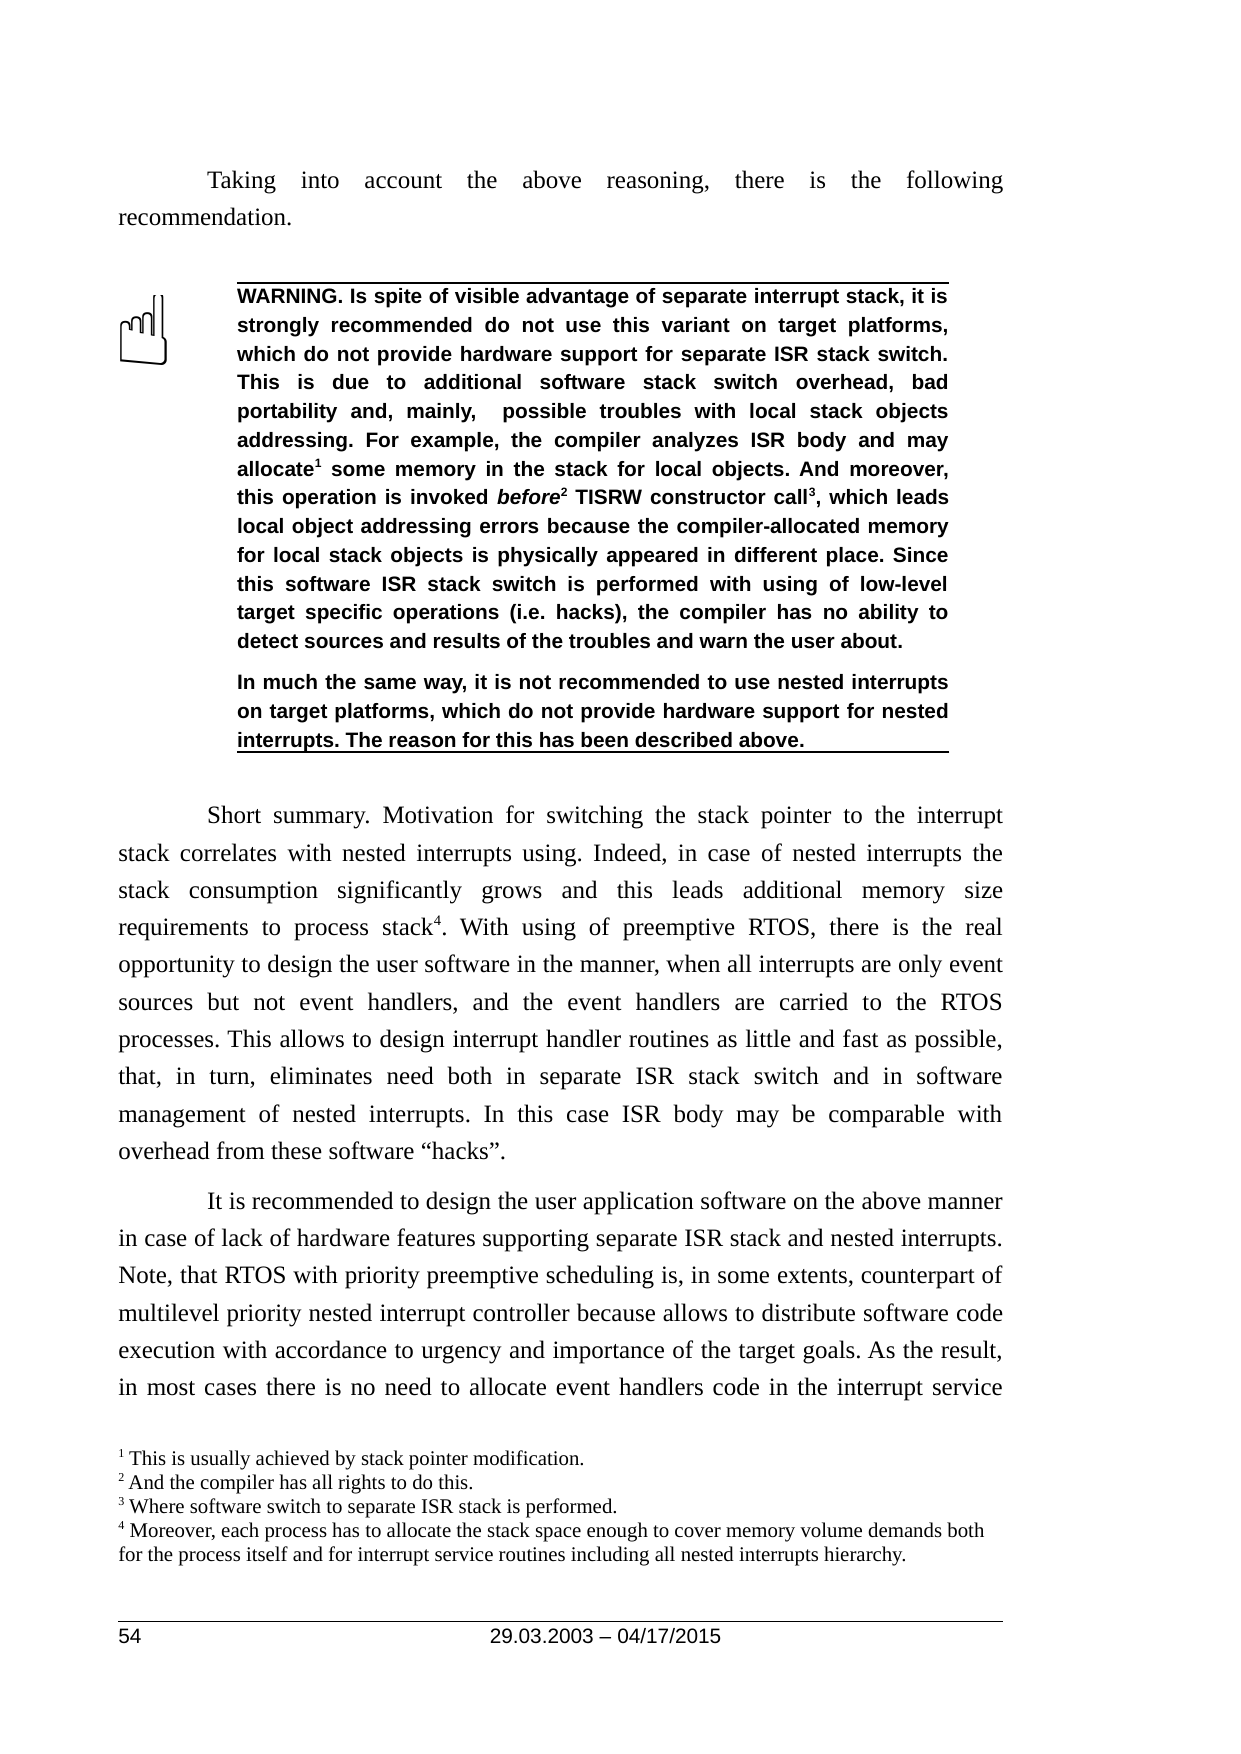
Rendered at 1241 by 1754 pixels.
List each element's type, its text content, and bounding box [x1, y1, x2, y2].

text Taking into account the above reasoning, there is the following recommendation. [118, 165, 1004, 231]
text This is usually achieved by stack pointer modification. [118, 1446, 1004, 1470]
text In much the same way, it is not recommended to use nested interrupts on target platforms, which do not provide hardware support for nested interrupts. The reason for this has been described above. [237, 670, 949, 751]
text Moreover, each process has to allocate the stack space enough to cover memory volume demands both for the process itself and for interrupt service routines including all nested interrupts hierarchy. [118, 1518, 1004, 1566]
text Where software switch to separate ISR stack is performed. [118, 1494, 1004, 1518]
text It is recommended to design the user application software on the above manner in case of lack of hardware features supporting separate ISR stack and nested interrupts. Note, that RTOS with priority preemptive scheduling is, in some extents, counterpart of multilevel priority nested interrupt controller because allows to distribute software code execution with accordance to urgency and importance of the target goals. As the result, in most cases there is no need to allocate event handlers code in the interrupt service [118, 1186, 1004, 1401]
text And the compiler has all rights to do this. [118, 1470, 1004, 1494]
text WARNING. Is spite of visible advantage of separate interrupt stack, it is strongly recommended do not use this variant on target platforms, which do not provide hardware support for separate ISR stack switch. This is due to additional software stack switch overhead, bad portability and, mainly, possible troubles with local stack objects addressing. For example, the compiler analyzes ISR body and may allocate some memory in the stack for local objects. And moreover, this operation is invoked before TISRW constructor call, which leads local object addressing errors because the compiler-allocated memory for local stack objects is physically appeared in different place. Since this software ISR stack switch is performed with using of low-level target specific operations (i.e. hacks), the compiler has no ability to detect sources and results of the troubles and warn the user about. [237, 284, 949, 653]
text Short summary. Motivation for switching the stack pointer to the interrupt stack correlates with nested interrupts using. Indeed, in case of nested interrupts the stack consumption significantly grows and this leads additional memory size requirements to process stack. With using of preemptive RTOS, there is the real opportunity to design the user software in the manner, when all interrupts are only event sources but not event handlers, and the event handlers are carried to the RTOS processes. This allows to design interrupt handler routines as little and fast as possible, that, in turn, eliminates need both in separate ISR stack switch and in software management of nested interrupts. In this case ISR body may be comparable with overhead from these software “hacks”. [118, 800, 1004, 1165]
text  [114, 296, 206, 382]
